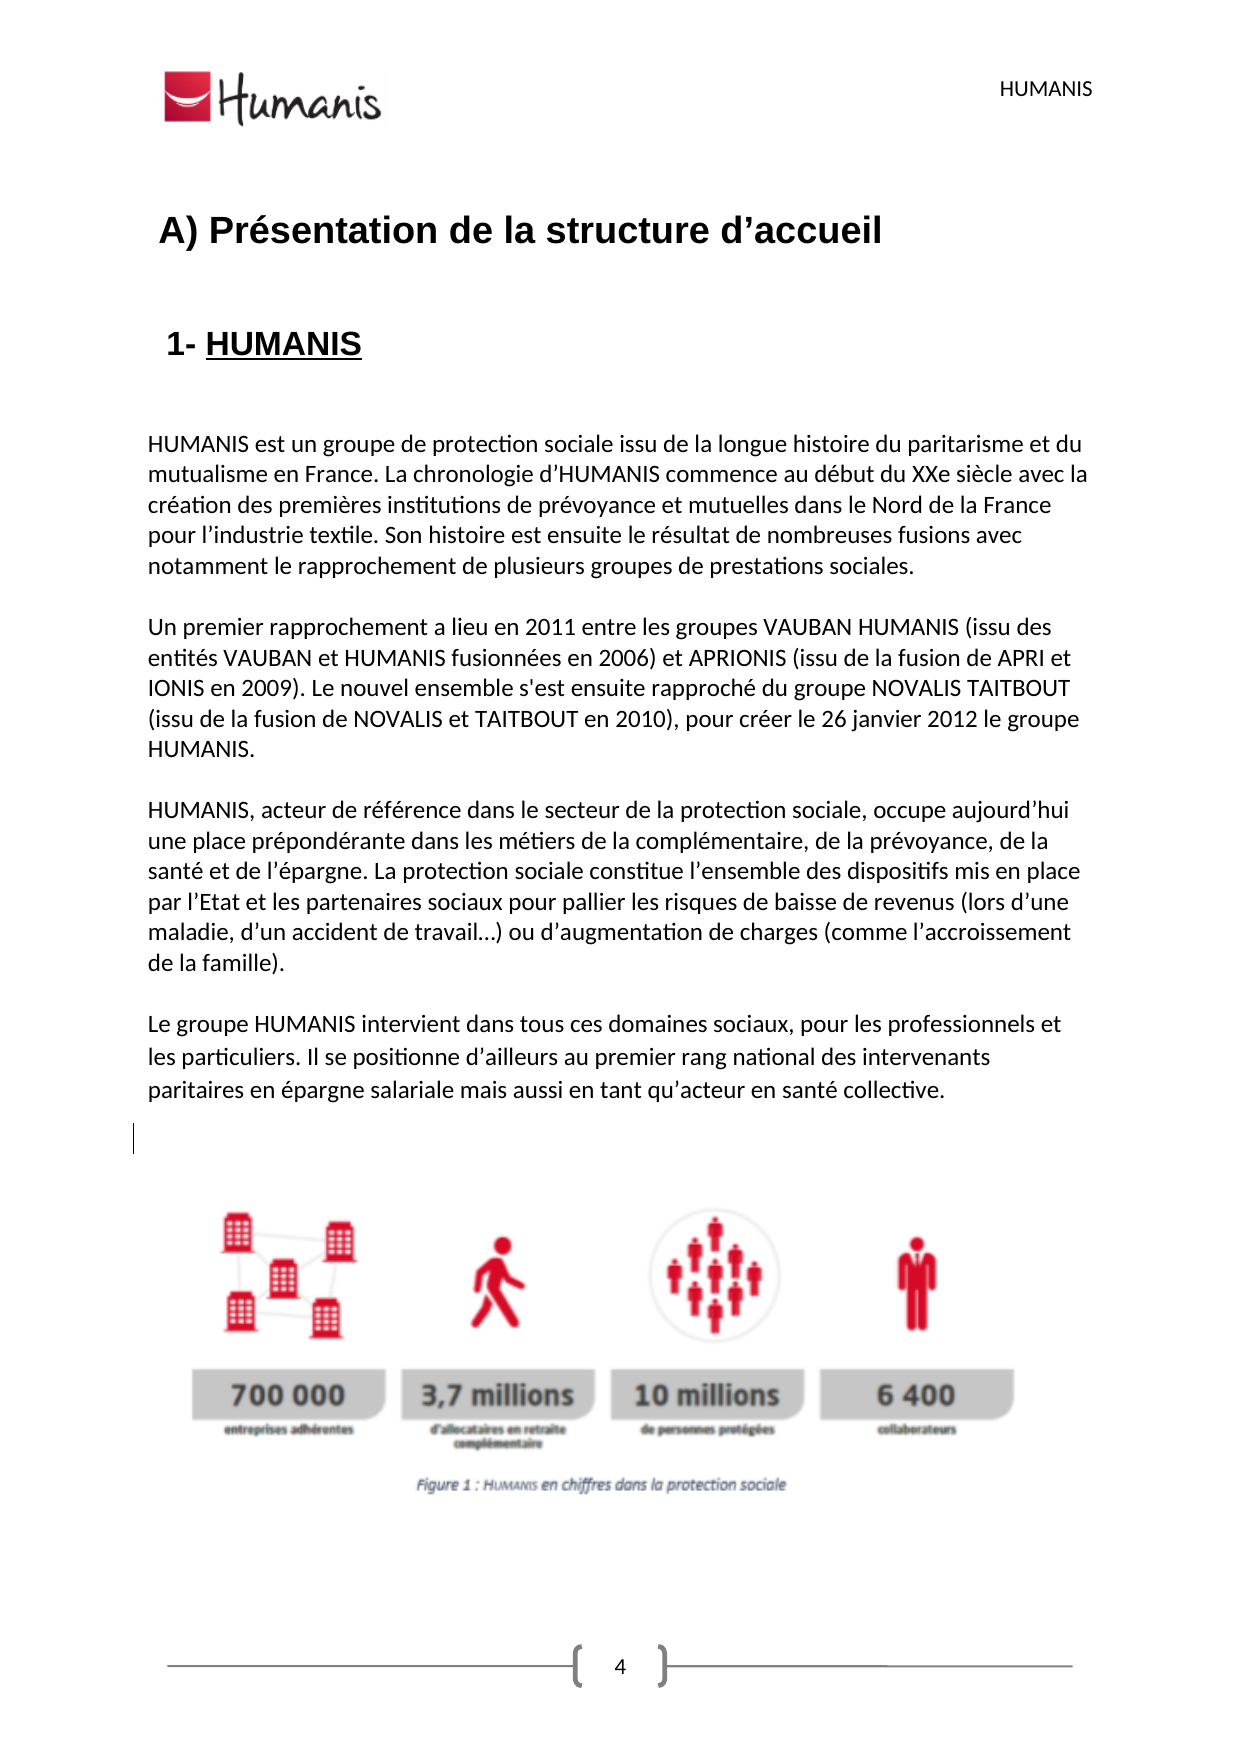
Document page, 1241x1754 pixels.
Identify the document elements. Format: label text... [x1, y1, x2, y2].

text Un premier rapprochement a lieu en 2011 entre les groupes VAUBAN HUMANIS (issu des entités VAUBAN et HUMANIS fusionnées en 2006) et APRIONIS (issu de la fusion de APRI et IONIS en 2009). Le nouvel ensemble s'est ensuite rapproché du groupe NOVALIS TAITBOUT (issu de la fusion de NOVALIS et TAITBOUT en 2010), pour créer le 26 janvier 2012 le groupe HUMANIS. [148, 611, 1093, 764]
text HUMANIS, acteur de référence dans le secteur de la protection sociale, occupe aujourd’hui une place prépondérante dans les métiers de la complémentaire, de la prévoyance, de la santé et de l’épargne. La protection sociale constitue l’ensemble des dispositifs mis en place par l’Etat et les partenaires sociaux pour pallier les risques de baisse de revenus (lors d’une maladie, d’un accident de travail…) ou d’augmentation de charges (comme l’accroissement de la famille). [148, 794, 1093, 977]
picture [158, 1180, 1053, 1505]
subtitle 1- HUMANIS [148, 324, 1093, 363]
text Le groupe HUMANIS intervient dans tous ces domaines sociaux, pour les professionnels et les particuliers. Il se positionne d’ailleurs au premier rang national des intervenants paritaires en épargne salariale mais aussi en tant qu’acteur en santé collective. [148, 1008, 1093, 1104]
text HUMANIS est un groupe de protection sociale issu de la longue histoire du paritarisme et du mutualisme en France. La chronologie d’HUMANIS commence au début du XXe siècle avec la création des premières institutions de prévoyance et mutuelles dans le Nord de la France pour l’industrie textile. Son histoire est ensuite le résultat de nombreuses fusions avec notamment le rapprochement de plusieurs groupes de prestations sociales. [148, 428, 1093, 581]
picture [163, 71, 386, 130]
subtitle A) Présentation de la structure d’accueil [148, 208, 1093, 252]
